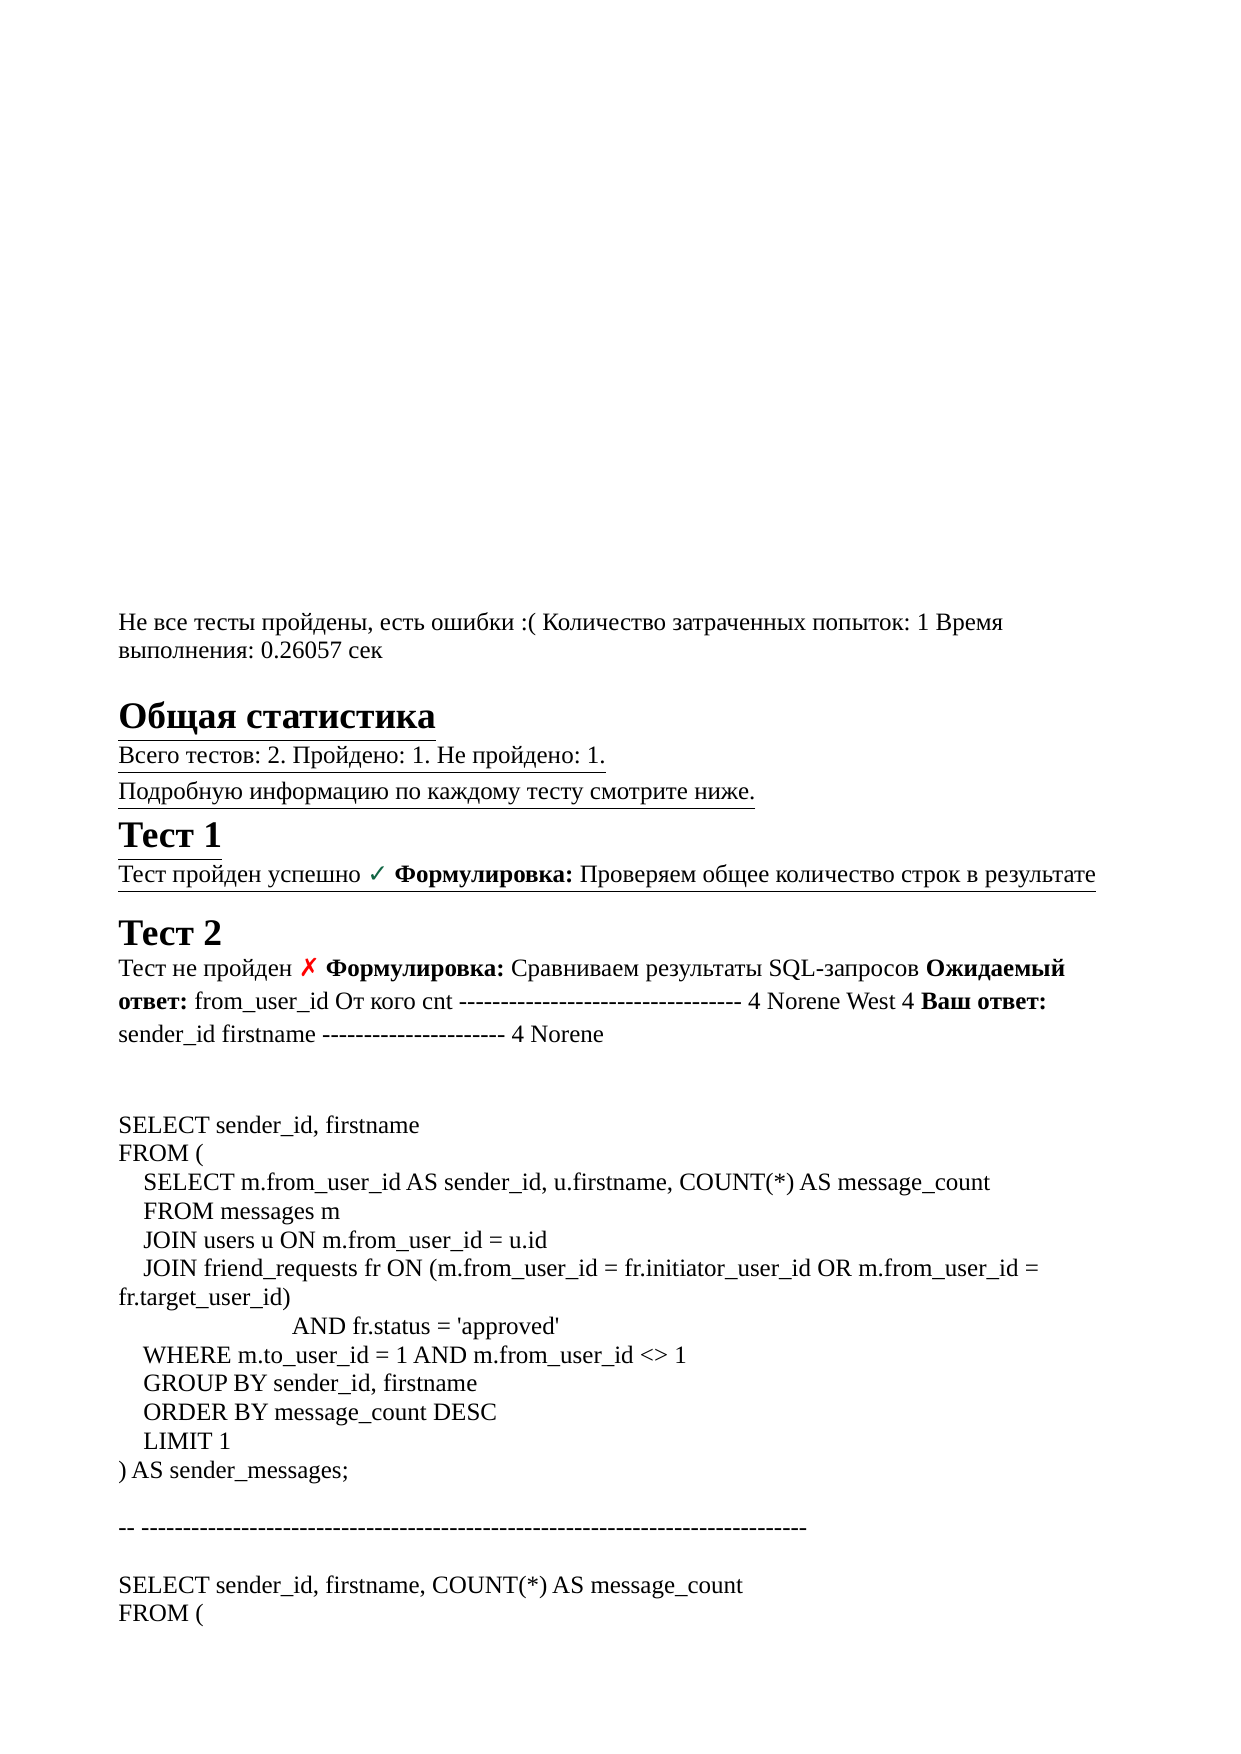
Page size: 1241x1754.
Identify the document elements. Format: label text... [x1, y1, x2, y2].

text FROM messages m [118, 1196, 1122, 1225]
subtitle Общая статистика [118, 694, 1122, 740]
text Подробную информацию по каждому тесту смотрите ниже. [118, 776, 1122, 808]
text LIMIT 1 [118, 1426, 1122, 1455]
text WHERE m.to_user_id = 1 AND m.from_user_id <> 1 [118, 1340, 1122, 1368]
text Всего тестов: 2. Пройдено: 1. Не пройдено: 1. [118, 740, 1122, 772]
text JOIN users u ON m.from_user_id = u.id [118, 1225, 1122, 1253]
text GROUP BY sender_id, firstname [118, 1368, 1122, 1397]
text SELECT sender_id, firstname [118, 1110, 1122, 1138]
text JOIN friend_requests fr ON (m.from_user_id = fr.initiator_user_id OR m.from_user_id = fr.target_user_id) [118, 1253, 1122, 1311]
text ) AS sender_messages; [118, 1455, 1122, 1483]
text -- -------------------------------------------------------------------------------- [118, 1512, 1122, 1541]
text Не все тесты пройдены, есть ошибки :( Количество затраченных попыток: 1 Время выполнения: 0.26057 сек [118, 578, 1122, 664]
text FROM ( [118, 1138, 1122, 1167]
text ORDER BY message_count DESC [118, 1397, 1122, 1426]
subtitle Тест 2 [118, 910, 1122, 953]
text SELECT m.from_user_id AS sender_id, u.firstname, COUNT(*) AS message_count [118, 1167, 1122, 1196]
subtitle Тест 1 [118, 813, 1122, 859]
text Тест пройден успешно ✓ Формулировка: Проверяем общее количество строк в результате [118, 859, 1122, 891]
text SELECT sender_id, firstname, COUNT(*) AS message_count FROM ( [118, 1570, 1122, 1627]
text Тест не пройден ✗ Формулировка: Сравниваем результаты SQL-запросов Ожидаемый ответ: from_user_id От кого cnt ---------------------------------- 4 Norene West 4 Ваш ответ: sender_id firstname ---------------------- 4 Norene [118, 953, 1122, 1048]
text AND fr.status = 'approved' [118, 1311, 1122, 1340]
